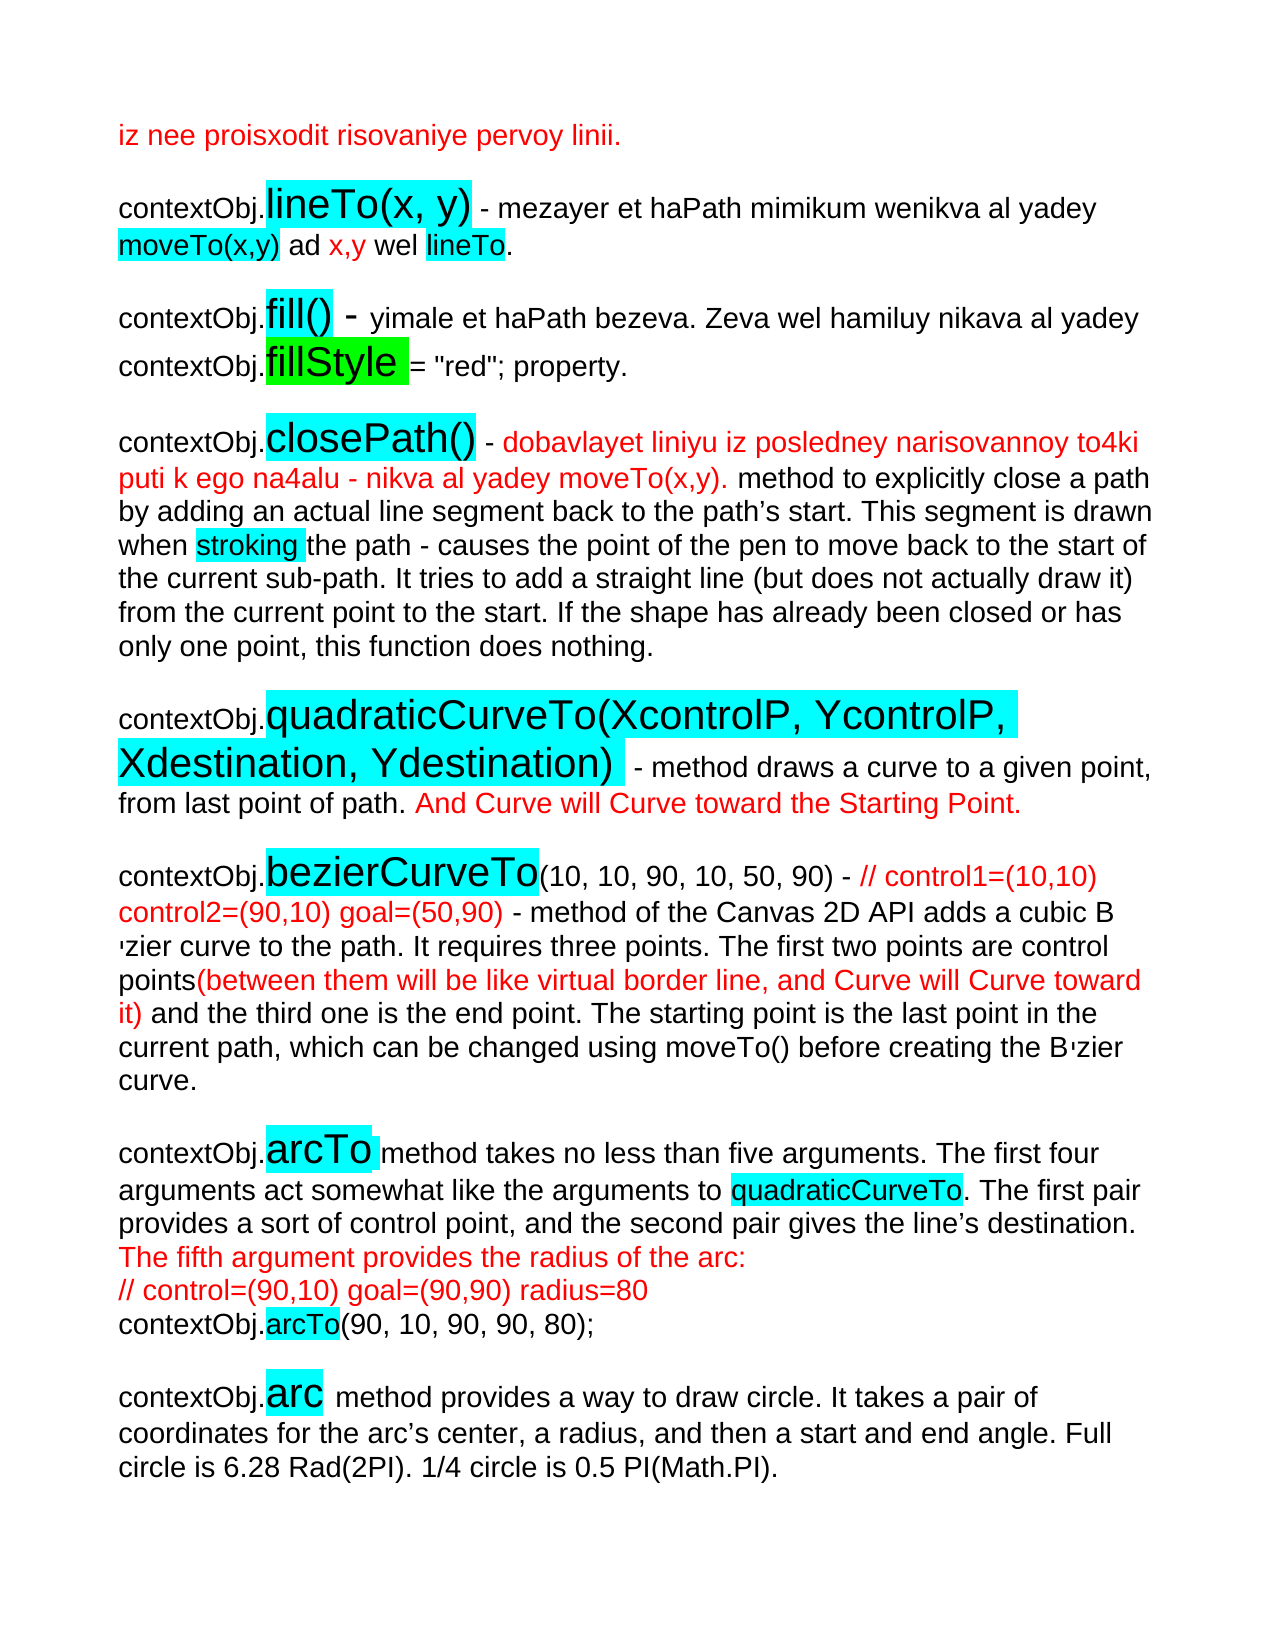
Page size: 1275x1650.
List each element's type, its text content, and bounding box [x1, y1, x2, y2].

text contextObj.arcTo method takes no less than five arguments. The first four arguments act somewhat like the arguments to quadraticCurveTo. The first pair provides a sort of control point, and the second pair gives the line’s destination. The fifth argument provides the radius of the arc: [118, 1125, 1157, 1273]
text contextObj.fill() - yimale et haPath bezeva. Zeva wel hamiluy nikava al yadey contextObj.fillStyle = "red"; property. [118, 289, 1157, 385]
text contextObj.arc method provides a way to draw circle. It takes a pair of coordinates for the arc’s center, a radius, and then a start and end angle. Full circle is 6.28 Rad(2PI). 1/4 circle is 0.5 PI(Math.PI). [118, 1368, 1157, 1483]
text contextObj.quadraticCurveTo(XcontrolP, YcontrolP, Xdestination, Ydestination) - method draws a curve to a given point, from last point of path. And Curve will Curve toward the Starting Point. [118, 690, 1157, 819]
text contextObj.arcTo(90, 10, 90, 90, 80); [118, 1307, 1157, 1340]
text iz nee proisxodit risovaniye pervoy linii. [118, 118, 1157, 152]
text contextObj.bezierCurveTo(10, 10, 90, 10, 50, 90) - // control1=(10,10) control2=(90,10) goal=(50,90) - method of the Canvas 2D API adds a cubic Bיzier curve to the path. It requires three points. The first two points are control points(between them will be like virtual border line, and Curve will Curve toward it) and the third one is the end point. The starting point is the last point in the current path, which can be changed using moveTo() before creating the Bיzier curve. [118, 848, 1157, 1097]
text contextObj.closePath() - dobavlayet liniyu iz posledney narisovannoy to4ki puti k ego na4alu - nikva al yadey moveTo(x,y). method to explicitly close a path by adding an actual line segment back to the path’s start. This segment is drawn when stroking the path - causes the point of the pen to move back to the start of the current sub-path. It tries to add a straight line (but does not actually draw it) from the current point to the start. If the shape has already been closed or has only one point, this function does nothing. [118, 413, 1157, 662]
text // control=(90,10) goal=(90,90) radius=80 [118, 1273, 1157, 1307]
text contextObj.lineTo(x, y) - mezayer et haPath mimikum wenikva al yadey moveTo(x,y) ad x,y wel lineTo. [118, 180, 1157, 261]
